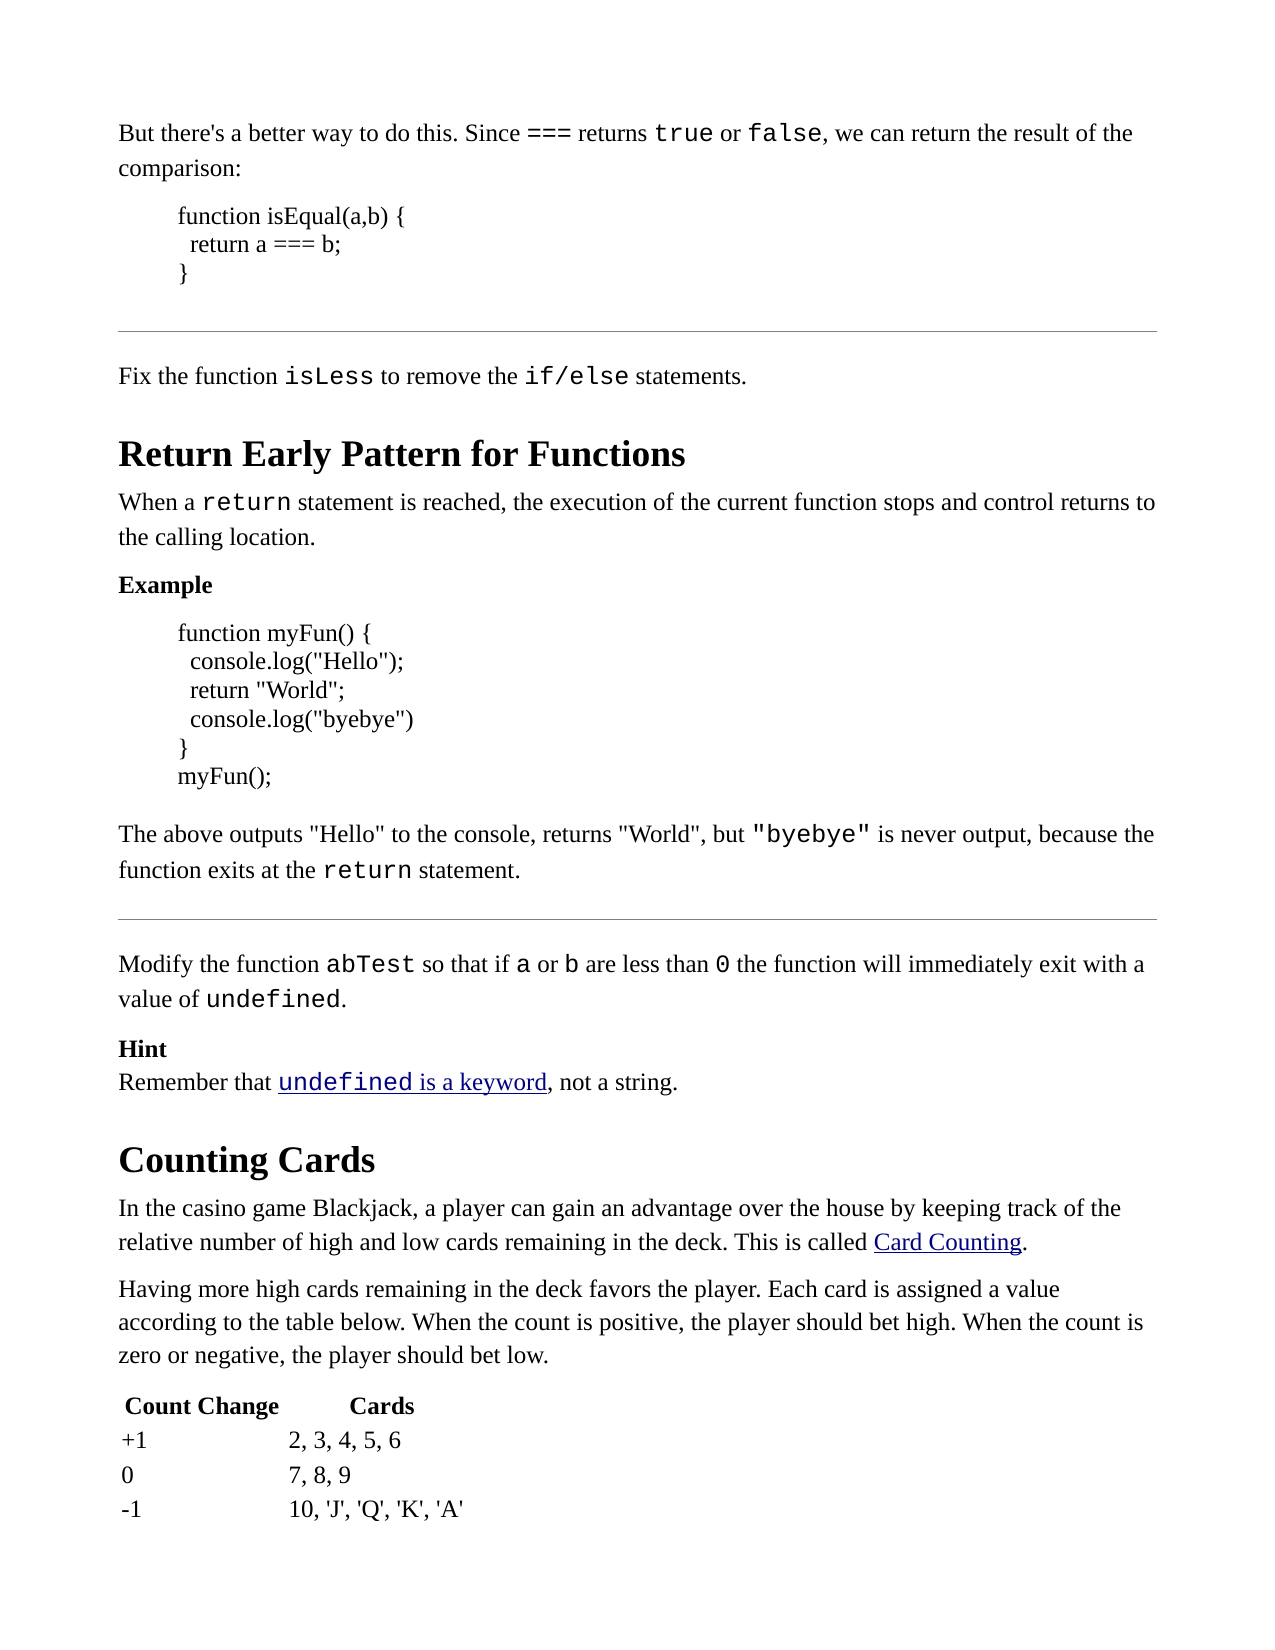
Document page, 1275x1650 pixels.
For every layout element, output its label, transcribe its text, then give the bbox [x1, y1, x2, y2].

table_cell +1 [118, 1423, 285, 1457]
table_cell 2, 3, 4, 5, 6 [285, 1423, 478, 1457]
table_cell 0 [118, 1457, 285, 1492]
text Fix the function isLess to remove the if/else statements. [118, 361, 1157, 392]
text But there's a better way to do this. Since === returns true or false, we can return the result of the comparison: [118, 118, 1157, 182]
table_cell 10, 'J', 'Q', 'K', 'A' [285, 1492, 478, 1526]
text Modify the function abTest so that if a or b are less than 0 the function will immediately exit with a value of undefined. [118, 949, 1157, 1015]
table_cell 7, 8, 9 [285, 1457, 478, 1492]
text function myFun() { console.log("Hello"); return "World"; console.log("byebye") } myFun(); [177, 618, 1098, 790]
text When a return statement is reached, the execution of the current function stops and control returns to the calling location. [118, 487, 1157, 551]
text The above outputs "Hello" to the console, returns "World", but "byebye" is never output, because the function exits at the return statement. [118, 819, 1157, 886]
subtitle Return Early Pattern for Functions [118, 432, 1157, 475]
subtitle Counting Cards [118, 1138, 1157, 1181]
text Having more high cards remaining in the deck favors the player. Each card is assigned a value according to the table below. When the count is positive, the player should bet high. When the count is zero or negative, the player should bet low. [118, 1274, 1157, 1369]
text function isEqual(a,b) { return a === b; } [177, 201, 1098, 287]
text In the casino game Blackjack, a player can gain an advantage over the house by keeping track of the relative number of high and low cards remaining in the deck. This is called Card Counting. [118, 1193, 1157, 1255]
table_cell -1 [118, 1492, 285, 1526]
table_header Cards [285, 1388, 478, 1422]
table_header Count Change [118, 1388, 285, 1422]
text Example [118, 570, 1157, 599]
text Hint Remember that undefined is a keyword, not a string. [118, 1034, 1157, 1098]
